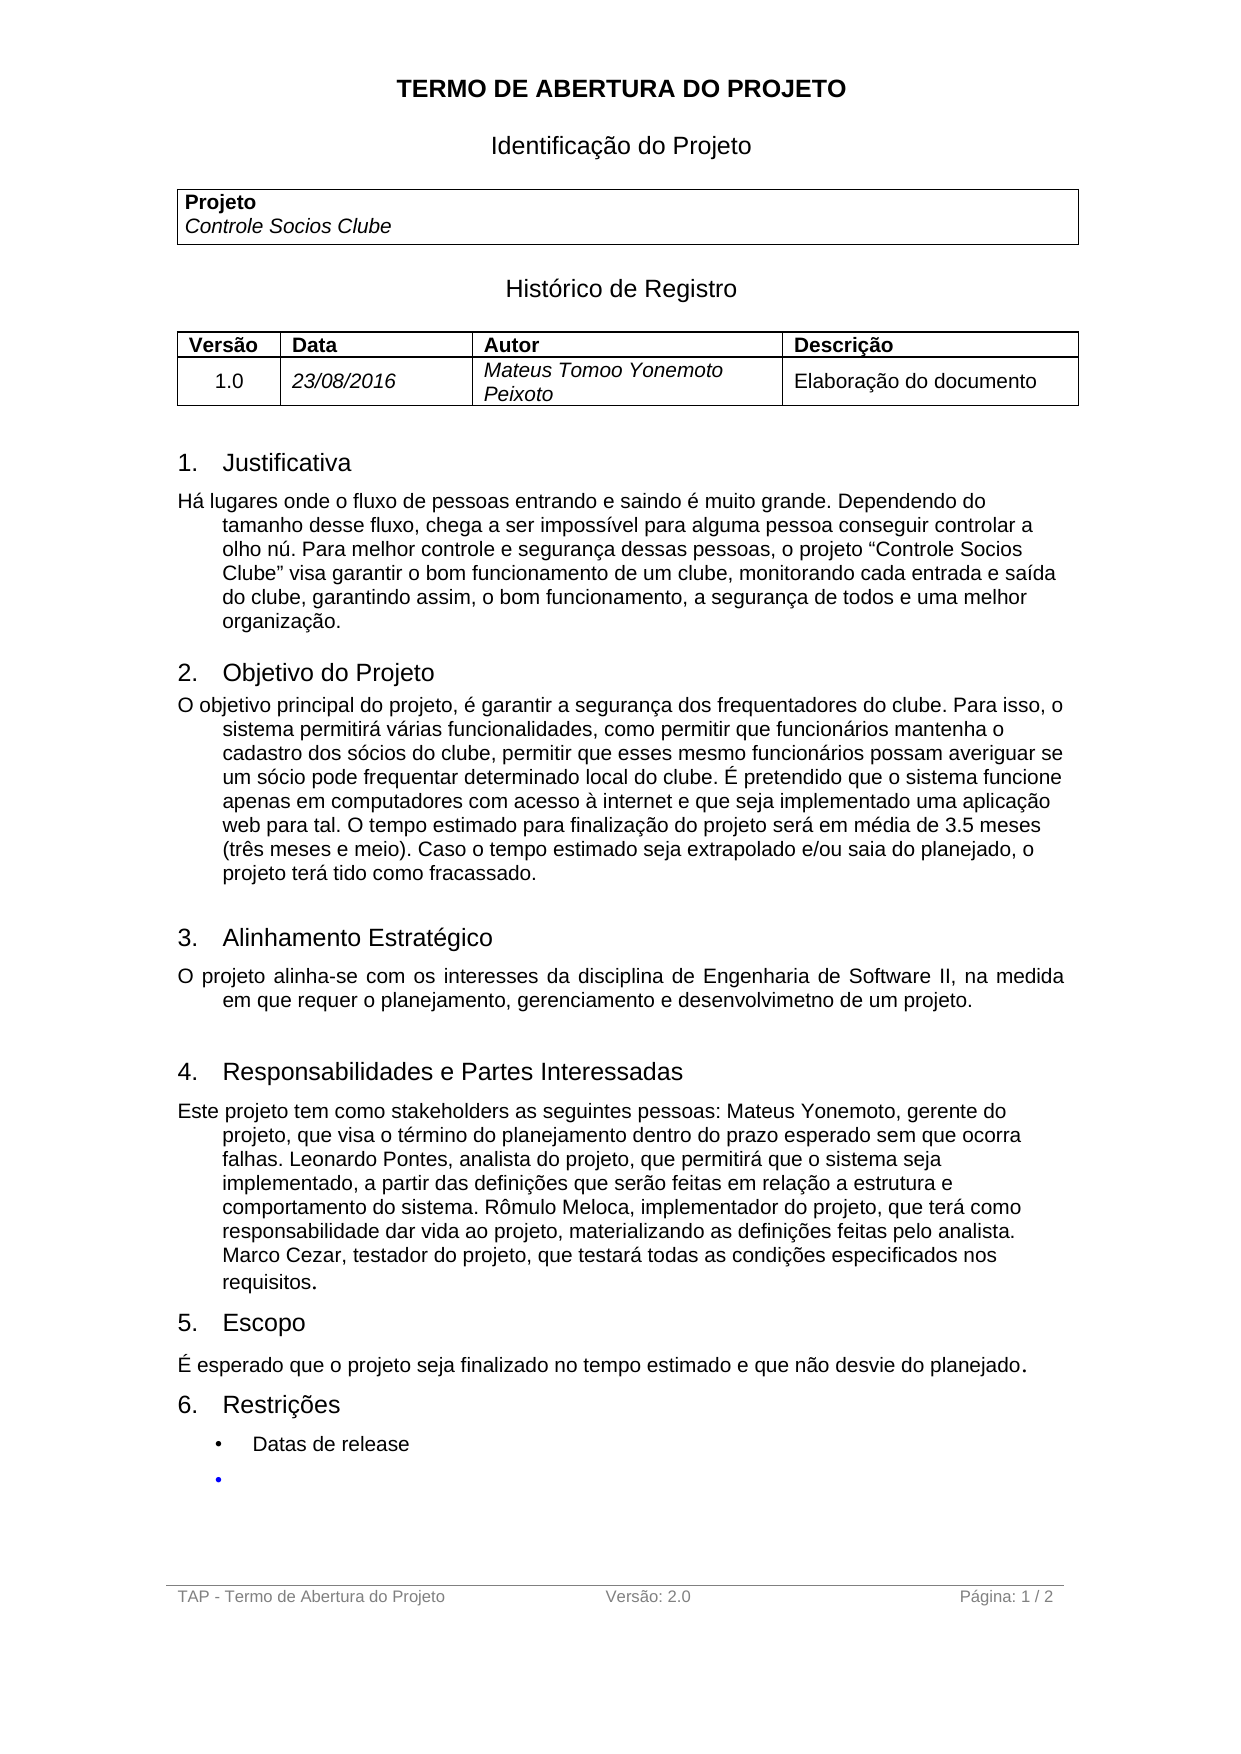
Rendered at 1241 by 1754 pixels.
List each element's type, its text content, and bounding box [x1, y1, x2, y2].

text Há lugares onde o fluxo de pessoas entrando e saindo é muito grande. Dependendo do tamanho desse fluxo, chega a ser impossível para alguma pessoa conseguir controlar a olho nú. Para melhor controle e segurança dessas pessoas, o projeto “Controle Socios Clube” visa garantir o bom funcionamento de um clube, monitorando cada entrada e saída do clube, garantindo assim, o bom funcionamento, a segurança de todos e uma melhor organização. [177, 489, 1065, 633]
table_header Projeto Controle Socios Clube [178, 190, 1078, 243]
subtitle Justificativa [177, 448, 1065, 476]
table_header Versão [178, 333, 280, 356]
list Datas de release [215, 1431, 1063, 1455]
table_cell Elaboração do documento [783, 358, 1078, 405]
table_header Descrição [783, 333, 1078, 356]
text O projeto alinha-se com os interesses da disciplina de Engenharia de Software II, na medida em que requer o planejamento, gerenciamento e desenvolvimetno de um projeto. [177, 964, 1065, 1012]
text É esperado que o projeto seja finalizado no tempo estimado e que não desvie do planejado. [177, 1349, 1065, 1378]
subtitle Alinhamento Estratégico [177, 923, 1065, 952]
text O objetivo principal do projeto, é garantir a segurança dos frequentadores do clube. Para isso, o sistema permitirá várias funcionalidades, como permitir que funcionários mantenha o cadastro dos sócios do clube, permitir que esses mesmo funcionários possam averiguar se um sócio pode frequentar determinado local do clube. É pretendido que o sistema funcione apenas em computadores com acesso à internet e que seja implementado uma aplicação web para tal. O tempo estimado para finalização do projeto será em média de 3.5 meses (três meses e meio). Caso o tempo estimado seja extrapolado e/ou saia do planejado, o projeto terá tido como fracassado. [177, 693, 1065, 884]
table_header Autor [473, 333, 782, 356]
table_header Data [281, 333, 472, 356]
table_cell Mateus Tomoo Yonemoto Peixoto [473, 358, 782, 405]
text Histórico de Registro [177, 274, 1065, 303]
subtitle Restrições [177, 1390, 1065, 1419]
text Este projeto tem como stakeholders as seguintes pessoas: Mateus Yonemoto, gerente do projeto, que visa o término do planejamento dentro do prazo esperado sem que ocorra falhas. Leonardo Pontes, analista do projeto, que permitirá que o sistema seja implementado, a partir das definições que serão feitas em relação a estrutura e comportamento do sistema. Rômulo Meloca, implementador do projeto, que terá como responsabilidade dar vida ao projeto, materializando as definições feitas pelo analista. Marco Cezar, testador do projeto, que testará todas as condições especificados nos requisitos. [177, 1099, 1065, 1295]
subtitle Escopo [177, 1308, 1065, 1336]
text Identificação do Projeto [177, 131, 1065, 160]
subtitle Objetivo do Projeto [177, 658, 1065, 686]
text TERMO DE ABERTURA DO PROJETO [177, 74, 1065, 103]
table_cell 23/08/2016 [281, 358, 472, 405]
table_cell 1.0 [178, 358, 280, 405]
subtitle Responsabilidades e Partes Interessadas [177, 1057, 1065, 1086]
